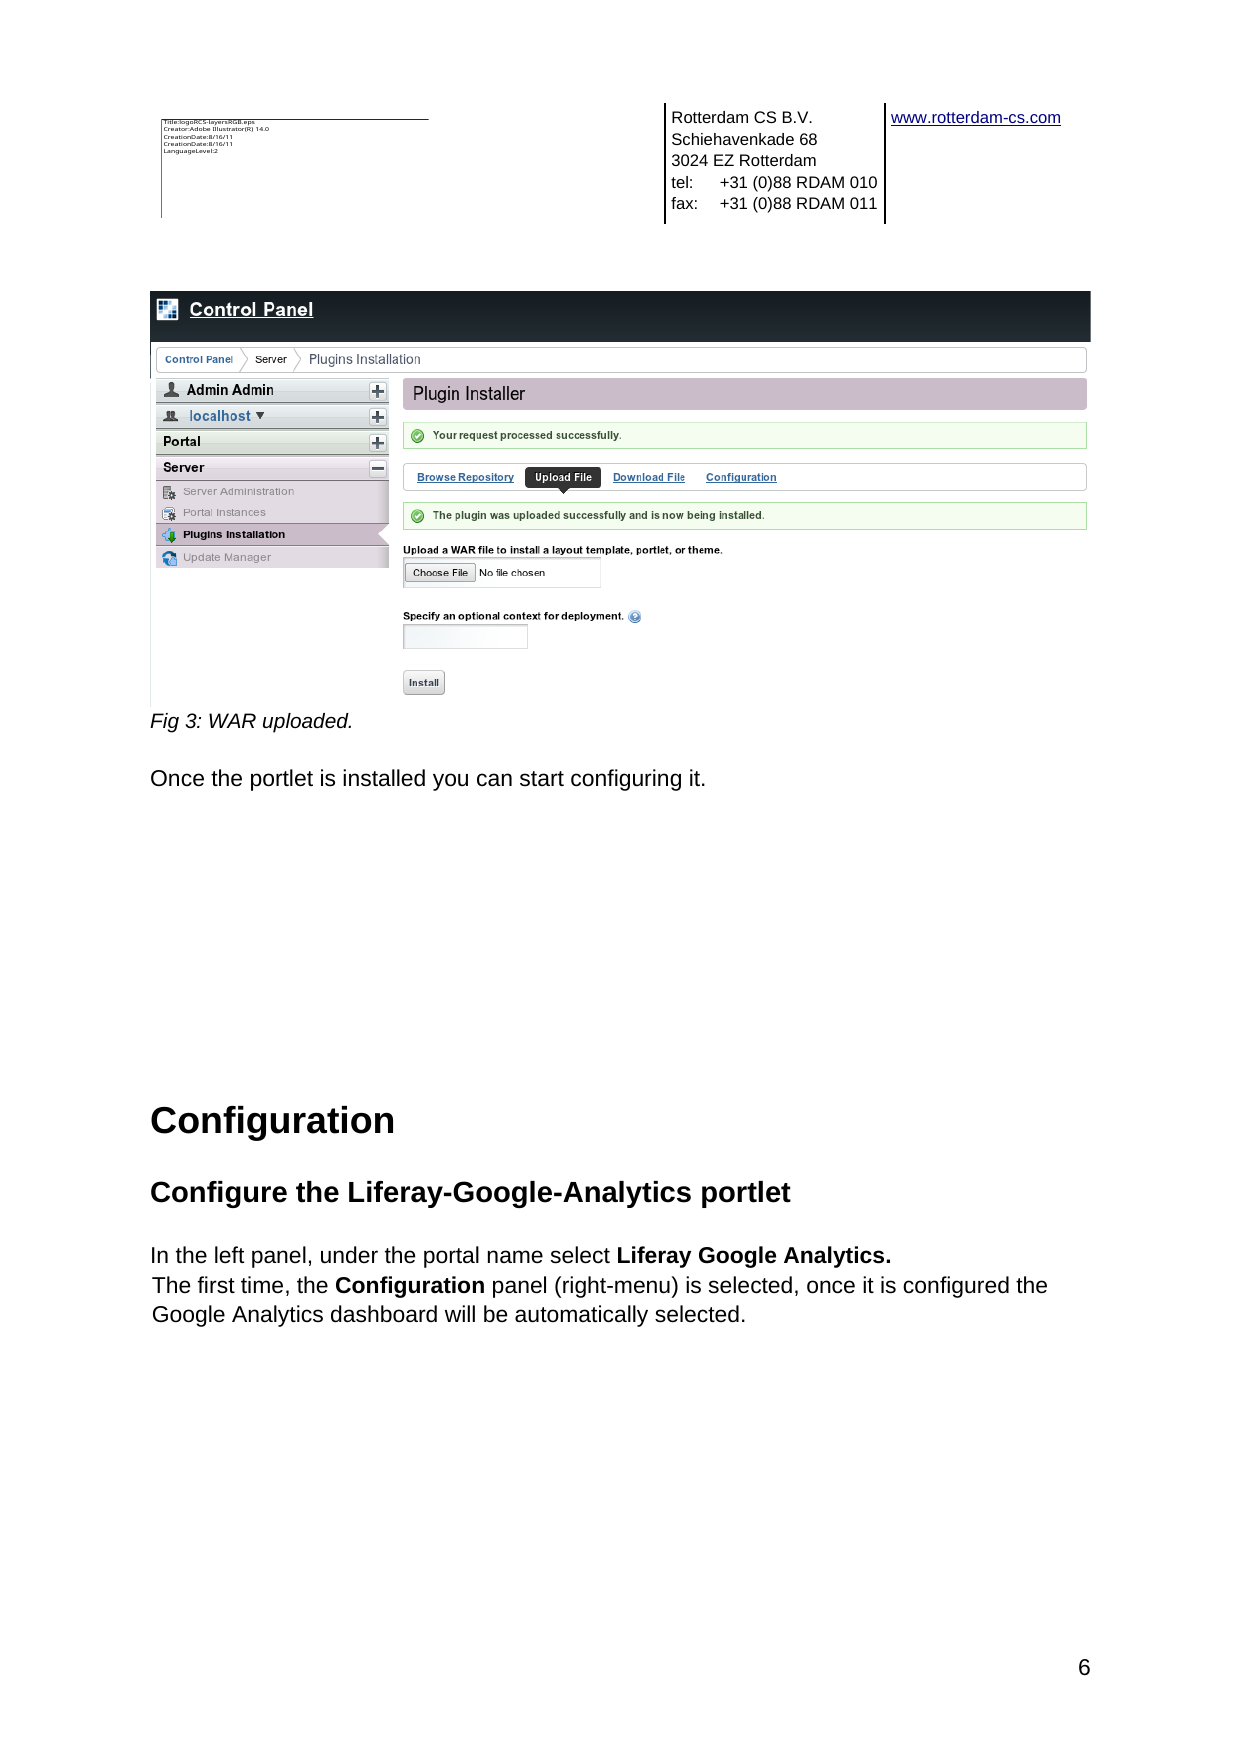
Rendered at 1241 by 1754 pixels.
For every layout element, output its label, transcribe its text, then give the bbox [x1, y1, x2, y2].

subtitle In the left panel, under the portal name select Liferay Google Analytics. The first time, the Configuration panel (right-menu) is selected, once it is configured the Google Analytics dashboard will be automatically selected. [150, 1243, 1098, 1365]
text Once the portlet is installed you can start configuring it. [150, 766, 1091, 792]
subtitle Configure the Liferay-Google-Analytics portlet [150, 1176, 1091, 1209]
picture [150, 291, 1091, 707]
text Fig 3: WAR uploaded. [150, 707, 1091, 733]
subtitle Configuration [150, 1099, 1091, 1141]
